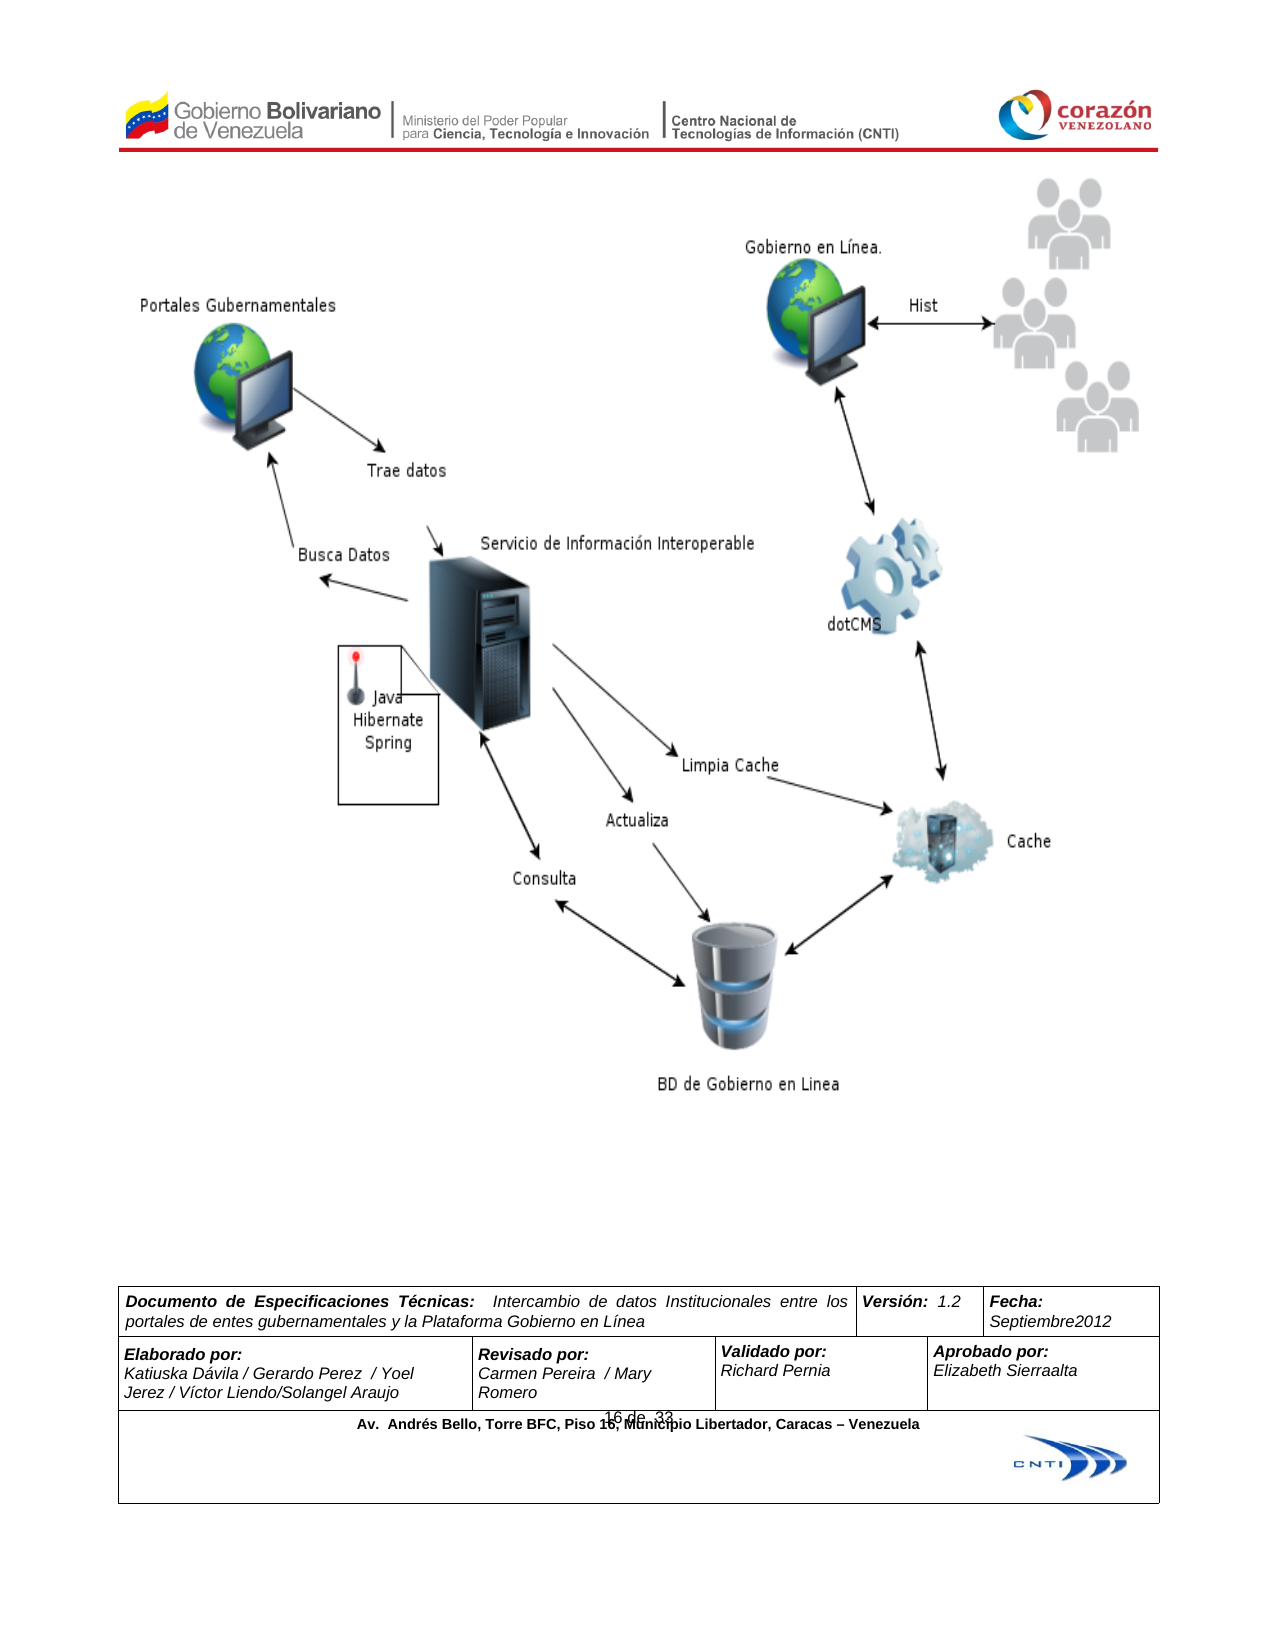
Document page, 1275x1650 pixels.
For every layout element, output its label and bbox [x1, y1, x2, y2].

picture [135, 176, 1139, 1110]
picture [119, 82, 1159, 152]
picture [999, 1429, 1143, 1486]
